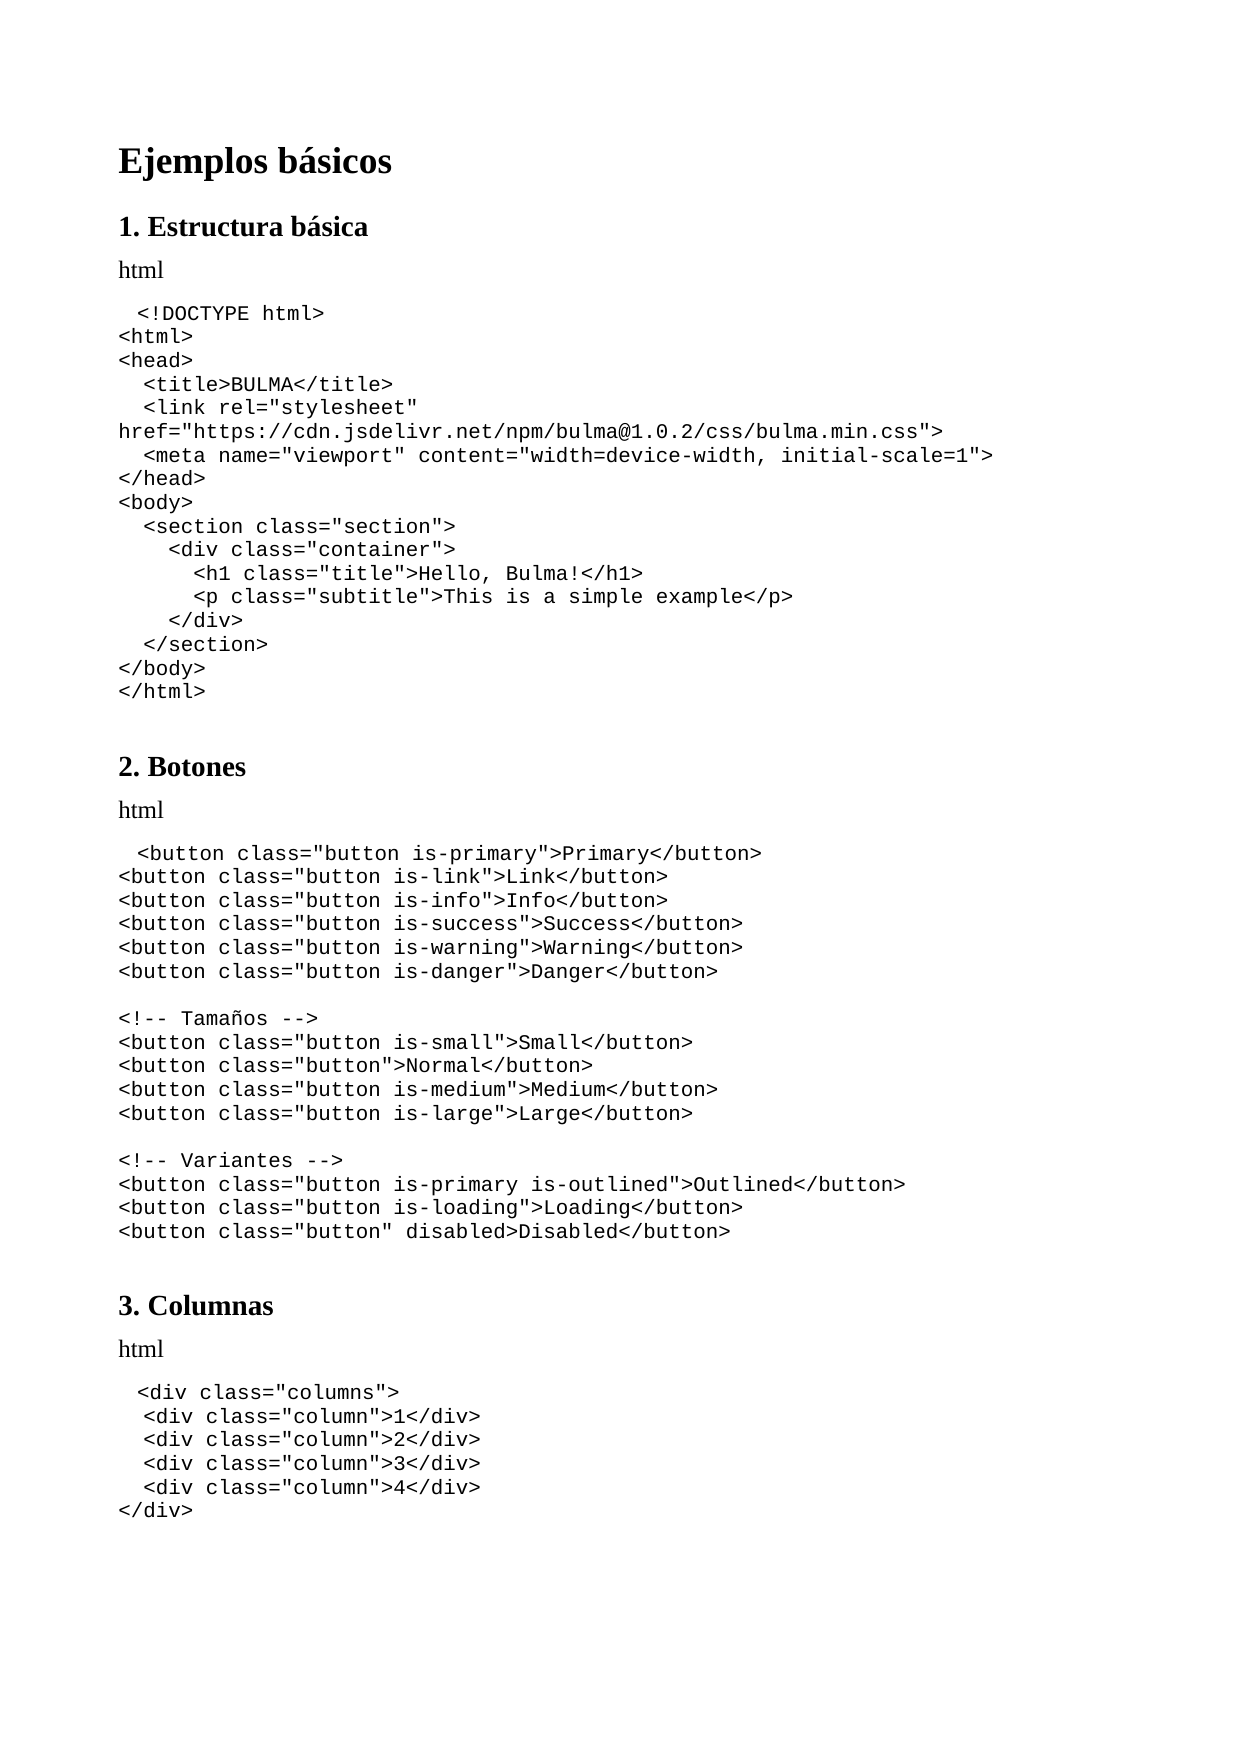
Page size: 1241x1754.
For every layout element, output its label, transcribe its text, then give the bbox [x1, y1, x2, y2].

text <button class="button is-large">Large</button> [118, 1103, 1122, 1126]
subtitle Ejemplos básicos [118, 139, 1122, 182]
text <meta name="viewport" content="width=device-width, initial-scale=1"> [118, 445, 1122, 468]
text <button class="button is-medium">Medium</button> [118, 1079, 1122, 1103]
text <div class="column">1</div> [118, 1406, 1122, 1429]
text <button class="button is-link">Link</button> [118, 866, 1122, 890]
text <!-- Tamaños --> [118, 1008, 1122, 1032]
text <button class="button is-danger">Danger</button> [118, 961, 1122, 984]
text <button class="button is-primary">Primary</button> [137, 842, 1103, 866]
text html [118, 1334, 1122, 1363]
text <div class="columns"> [137, 1382, 1103, 1406]
text </body> [118, 657, 1122, 681]
text <button class="button is-primary is-outlined">Outlined</button> [118, 1173, 1122, 1197]
text <html> [118, 326, 1122, 350]
text </head> [118, 468, 1122, 492]
text <button class="button is-small">Small</button> [118, 1032, 1122, 1055]
text <!-- Variantes --> [118, 1150, 1122, 1173]
text <button class="button">Normal</button> [118, 1055, 1122, 1079]
text <title>BULMA</title> [118, 374, 1122, 397]
text <button class="button is-loading">Loading</button> [118, 1197, 1122, 1221]
text <head> [118, 350, 1122, 374]
subtitle 3. Columnas [118, 1288, 1122, 1322]
text <div class="column">4</div> [118, 1477, 1122, 1500]
text <div class="column">2</div> [118, 1429, 1122, 1453]
subtitle 2. Botones [118, 749, 1122, 782]
text <button class="button is-info">Info</button> [118, 890, 1122, 913]
text </html> [118, 681, 1122, 705]
text <div class="container"> [118, 539, 1122, 563]
text <section class="section"> [118, 516, 1122, 539]
text <button class="button" disabled>Disabled</button> [118, 1221, 1122, 1244]
text html [118, 795, 1122, 824]
text <!DOCTYPE html> [137, 303, 1103, 326]
text <body> [118, 492, 1122, 516]
text <div class="column">3</div> [118, 1453, 1122, 1477]
text <link rel="stylesheet" href="https://cdn.jsdelivr.net/npm/bulma@1.0.2/css/bulma.min.css"> [118, 397, 1122, 445]
text html [118, 255, 1122, 284]
text <button class="button is-success">Success</button> [118, 913, 1122, 937]
text </div> [118, 610, 1122, 634]
subtitle 1. Estructura básica [118, 209, 1122, 243]
text </div> [118, 1500, 1122, 1524]
text <h1 class="title">Hello, Bulma!</h1> [118, 563, 1122, 587]
text <button class="button is-warning">Warning</button> [118, 937, 1122, 961]
text </section> [118, 634, 1122, 657]
text <p class="subtitle">This is a simple example</p> [118, 587, 1122, 610]
